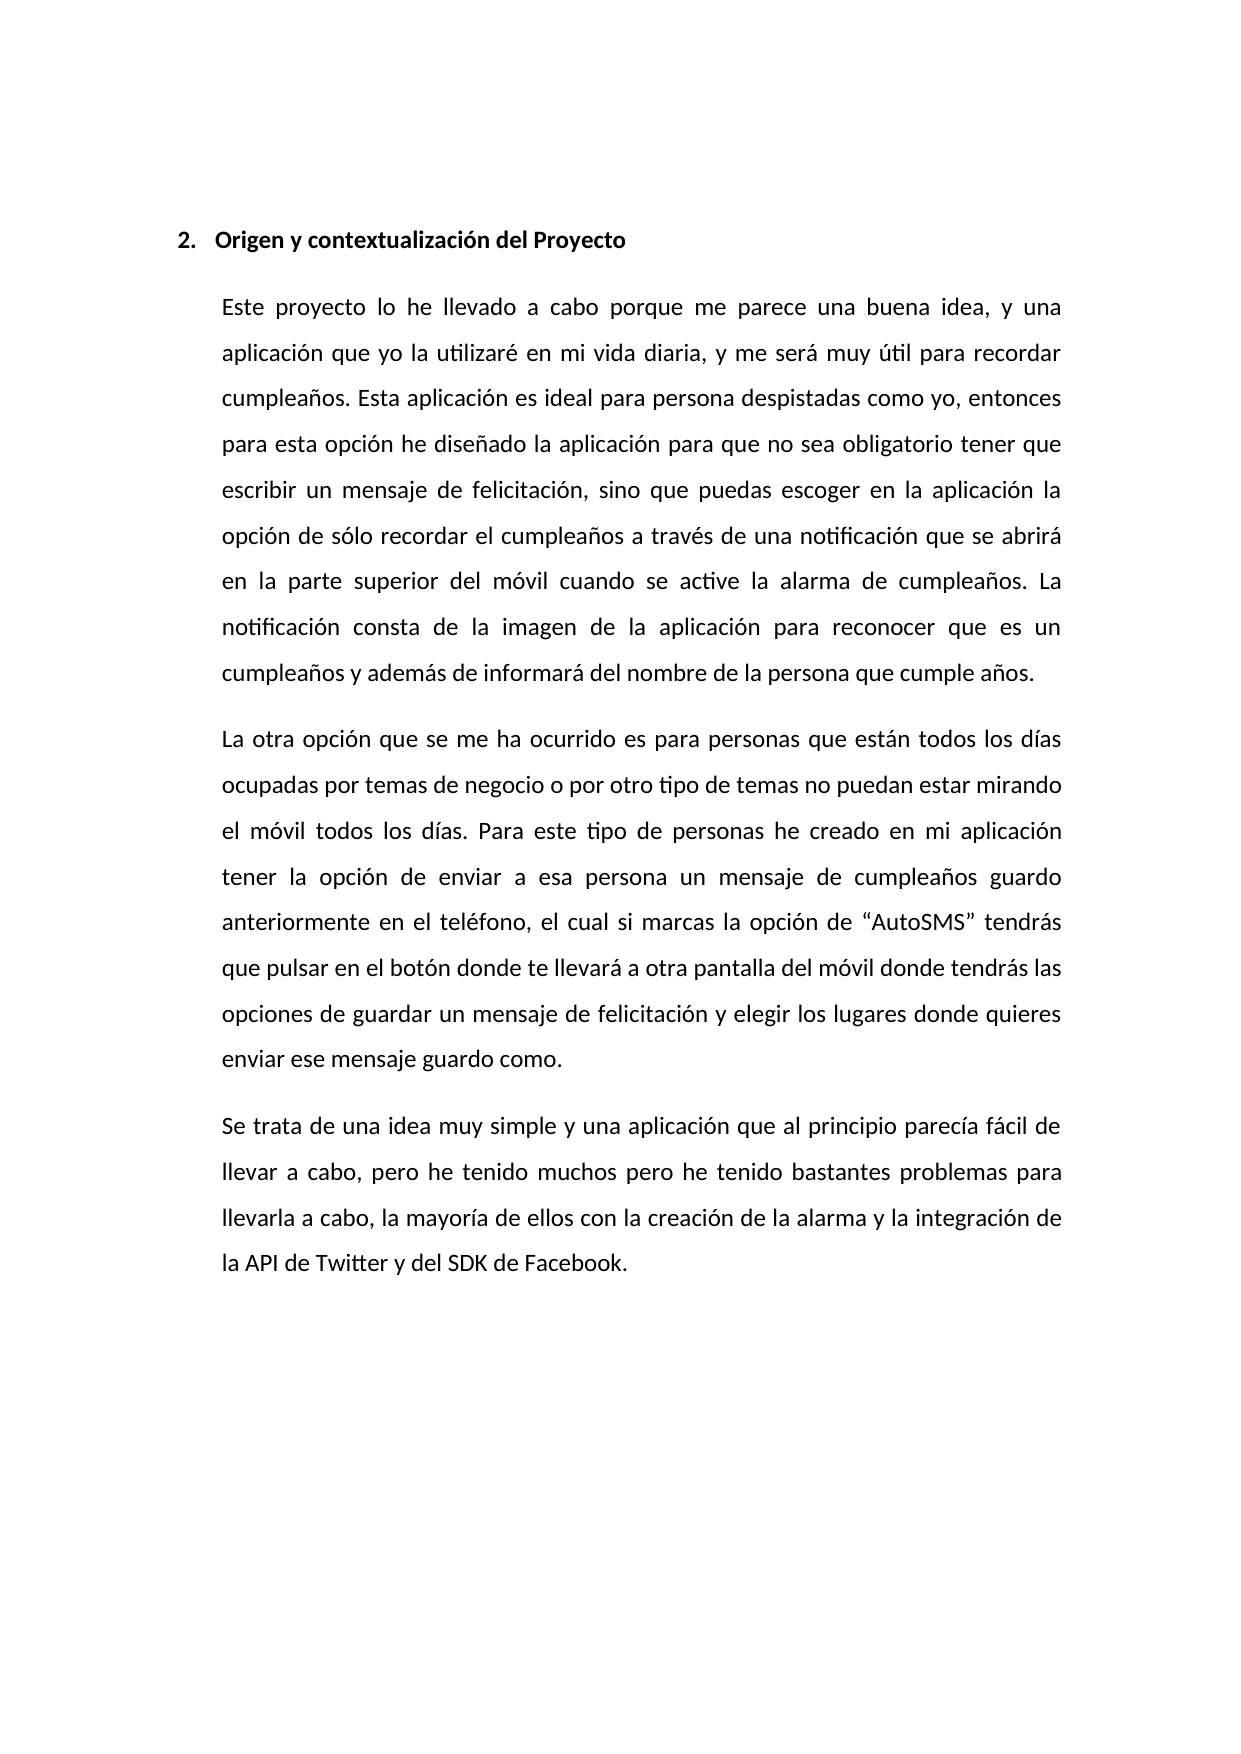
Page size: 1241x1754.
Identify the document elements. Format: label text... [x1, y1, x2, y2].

text La otra opción que se me ha ocurrido es para personas que están todos los días ocupadas por temas de negocio o por otro tipo de temas no puedan estar mirando el móvil todos los días. Para este tipo de personas he creado en mi aplicación tener la opción de enviar a esa persona un mensaje de cumpleaños guardo anteriormente en el teléfono, el cual si marcas la opción de “AutoSMS” tendrás que pulsar en el botón donde te llevará a otra pantalla del móvil donde tendrás las opciones de guardar un mensaje de felicitación y elegir los lugares donde quieres enviar ese mensaje guardo como. [222, 723, 1063, 1074]
text Este proyecto lo he llevado a cabo porque me parece una buena idea, y una aplicación que yo la utilizaré en mi vida diaria, y me será muy útil para recordar cumpleaños. Esta aplicación es ideal para persona despistadas como yo, entonces para esta opción he diseñado la aplicación para que no sea obligatorio tener que escribir un mensaje de felicitación, sino que puedas escoger en la aplicación la opción de sólo recordar el cumpleaños a través de una notificación que se abrirá en la parte superior del móvil cuando se active la alarma de cumpleaños. La notificación consta de la imagen de la aplicación para reconocer que es un cumpleaños y además de informará del nombre de la persona que cumple años. [222, 291, 1063, 687]
list Origen y contextualización del Proyecto [177, 224, 1063, 255]
text Se trata de una idea muy simple y una aplicación que al principio parecía fácil de llevar a cabo, pero he tenido muchos pero he tenido bastantes problemas para llevarla a cabo, la mayoría de ellos con la creación de la alarma y la integración de la API de Twitter y del SDK de Facebook. [222, 1110, 1063, 1278]
